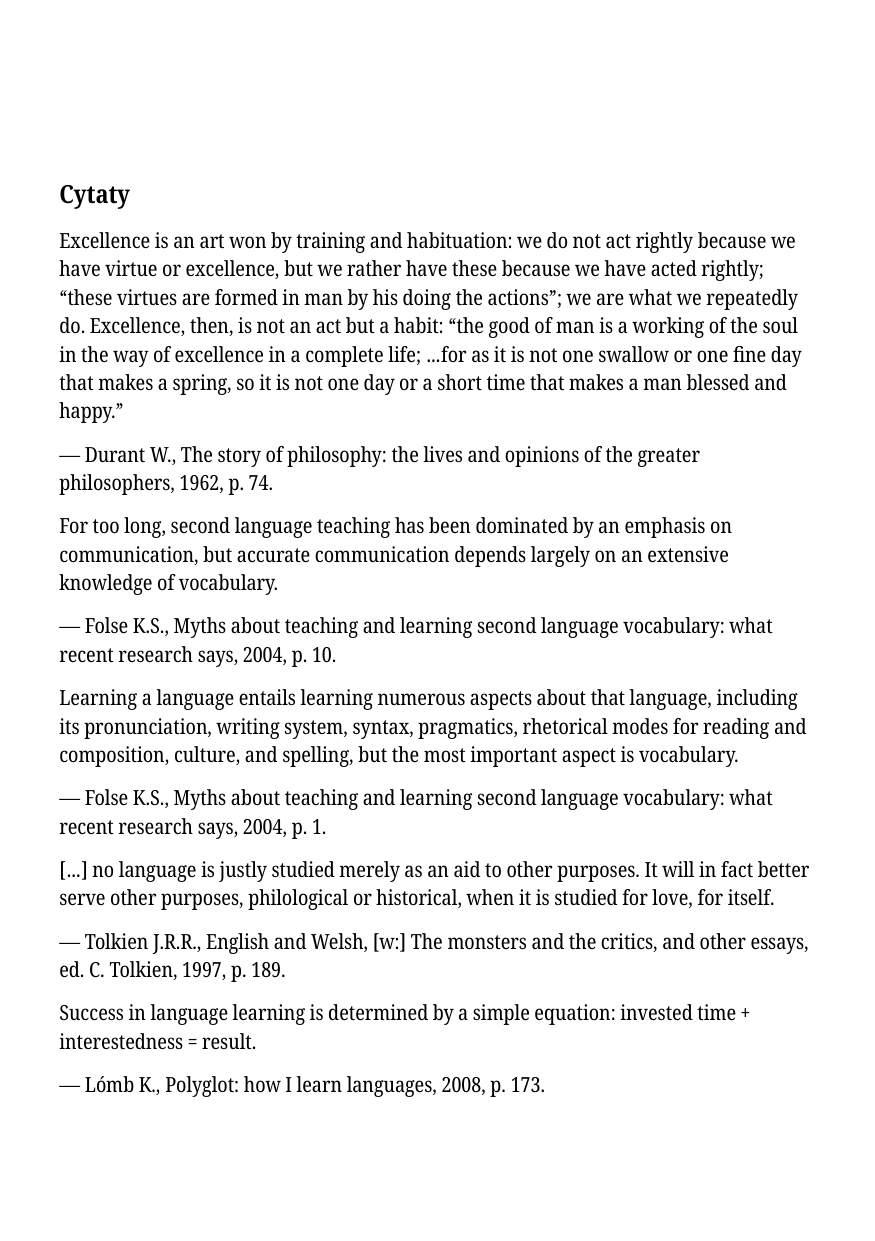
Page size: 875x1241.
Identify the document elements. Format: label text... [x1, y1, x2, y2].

text — Tolkien J.R.R., English and Welsh, [w:] The monsters and the critics, and other essays, ed. C. Tolkien, 1997, p. 189. [59, 927, 815, 984]
subtitle Cytaty [59, 177, 815, 211]
text — Lómb K., Polyglot: how I learn languages, 2008, p. 173. [59, 1070, 815, 1098]
text […] no language is justly studied merely as an aid to other purposes. It will in fact better serve other purposes, philological or historical, when it is studied for love, for itself. [59, 855, 815, 912]
text Learning a language entails learning numerous aspects about that language, including its pronunciation, writing system, syntax, pragmatics, rhetorical modes for reading and composition, culture, and spelling, but the most important aspect is vocabulary. [59, 683, 815, 769]
text — Folse K.S., Myths about teaching and learning second language vocabulary: what recent research says, 2004, p. 1. [59, 783, 815, 840]
text Excellence is an art won by training and habituation: we do not act rightly because we have virtue or excellence, but we rather have these because we have acted rightly; “these virtues are formed in man by his doing the actions”; we are what we repeatedly do. Excellence, then, is not an act but a habit: “the good of man is a working of the soul in the way of excellence in a complete life; …for as it is not one swallow or one fine day that makes a spring, so it is not one day or a short time that makes a man blessed and happy.” [59, 226, 815, 425]
text Success in language learning is determined by a simple equation: invested time + interestedness = result. [59, 998, 815, 1055]
text For too long, second language teaching has been dominated by an emphasis on communication, but accurate communication depends largely on an extensive knowledge of vocabulary. [59, 512, 815, 597]
text — Folse K.S., Myths about teaching and learning second language vocabulary: what recent research says, 2004, p. 10. [59, 612, 815, 668]
text — Durant W., The story of philosophy: the lives and opinions of the greater philosophers, 1962, p. 74. [59, 440, 815, 497]
